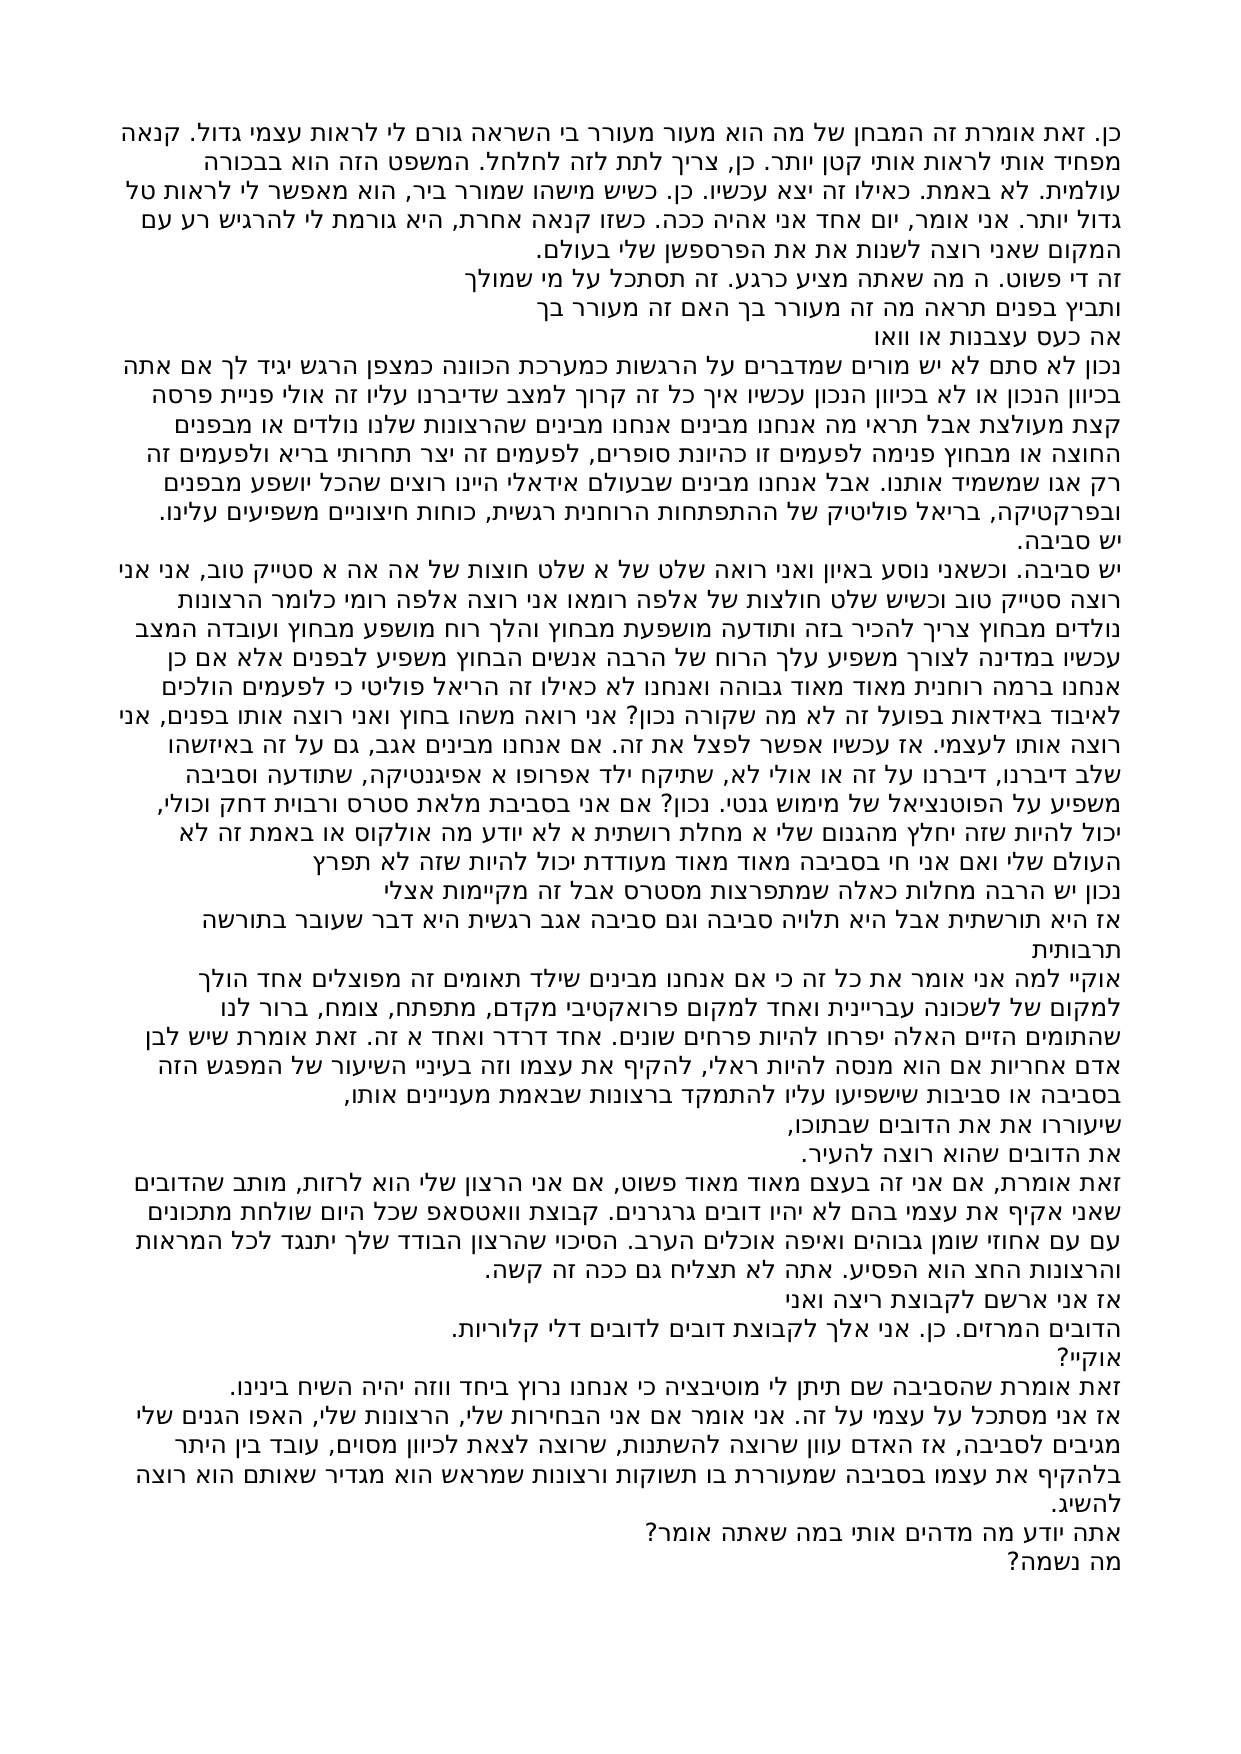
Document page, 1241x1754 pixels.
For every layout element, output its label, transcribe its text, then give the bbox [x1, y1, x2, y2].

text אוקיי? [118, 1343, 1122, 1372]
text נכון יש הרבה מחלות כאלה שמתפרצות מסטרס אבל זה מקיימות אצלי [118, 876, 1122, 906]
text יש סביבה. וכשאני נוסע באיון ואני רואה שלט של א שלט חוצות של אה אה א סטייק טוב, אני אני רוצה סטייק טוב וכשיש שלט חולצות של אלפה רומאו אני רוצה אלפה רומי כלומר הרצונות נולדים מבחוץ צריך להכיר בזה ותודעה מושפעת מבחוץ והלך רוח מושפע מבחוץ ועובדה המצב עכשיו במדינה לצורך משפיע עלך הרוח של הרבה אנשים הבחוץ משפיע לבפנים אלא אם כן אנחנו ברמה רוחנית מאוד מאוד גבוהה ואנחנו לא כאילו זה הריאל פוליטי כי לפעמים הולכים לאיבוד באידאות בפועל זה לא מה שקורה נכון? אני רואה משהו בחוץ ואני רוצה אותו בפנים, אני רוצה אותו לעצמי. אז עכשיו אפשר לפצל את זה. אם אנחנו מבינים אגב, גם על זה באיזשהו שלב דיברנו, דיברנו על זה או אולי לא, שתיקח ילד אפרופו א אפיגנטיקה, שתודעה וסביבה משפיע על הפוטנציאל של מימוש גנטי. נכון? אם אני בסביבת מלאת סטרס ורבוית דחק וכולי, יכול להיות שזה יחלץ מהגנום שלי א מחלת רושתית א לא יודע מה אולקוס או באמת זה לא העולם שלי ואם אני חי בסביבה מאוד מאוד מעודדת יכול להיות שזה לא תפרץ [118, 556, 1122, 876]
text אוקיי למה אני אומר את כל זה כי אם אנחנו מבינים שילד תאומים זה מפוצלים אחד הולך למקום של לשכונה עבריינית ואחד למקום פרואקטיבי מקדם, מתפתח, צומח, ברור לנו שהתומים הזיים האלה יפרחו להיות פרחים שונים. אחד דרדר ואחד א זה. זאת אומרת שיש לבן אדם אחריות אם הוא מנסה להיות ראלי, להקיף את עצמו וזה בעיניי השיעור של המפגש הזה בסביבה או סביבות שישפיעו עליו להתמקד ברצונות שבאמת מעניינים אותו, [118, 964, 1122, 1110]
text זאת אומרת שהסביבה שם תיתן לי מוטיבציה כי אנחנו נרוץ ביחד ווזה יהיה השיח בינינו. [118, 1372, 1122, 1401]
text מה נשמה? [118, 1547, 1122, 1576]
text יש סביבה. [118, 526, 1122, 556]
text הדובים המרזים. כן. אני אלך לקבוצת דובים לדובים דלי קלוריות. [118, 1314, 1122, 1343]
text אז אני מסתכל על עצמי על זה. אני אומר אם אני הבחירות שלי, הרצונות שלי, האפו הגנים שלי מגיבים לסביבה, אז האדם עוון שרוצה להשתנות, שרוצה לצאת לכיוון מסוים, עובד בין היתר בלהקיף את עצמו בסביבה שמעוררת בו תשוקות ורצונות שמראש הוא מגדיר שאותם הוא רוצה להשיג. [118, 1401, 1122, 1518]
text זה די פשוט. ה מה שאתה מציע כרגע. זה תסתכל על מי שמולך [118, 264, 1122, 293]
text את הדובים שהוא רוצה להעיר. [118, 1139, 1122, 1168]
text אתה יודע מה מדהים אותי במה שאתה אומר? [118, 1518, 1122, 1547]
text נכון לא סתם לא יש מורים שמדברים על הרגשות כמערכת הכוונה כמצפן הרגש יגיד לך אם אתה בכיוון הנכון או לא בכיוון הנכון עכשיו איך כל זה קרוך למצב שדיברנו עליו זה אולי פניית פרסה קצת מעולצת אבל תראי מה אנחנו מבינים אנחנו מבינים שהרצונות שלנו נולדים או מבפנים החוצה או מבחוץ פנימה לפעמים זו כהיונת סופרים, לפעמים זה יצר תחרותי בריא ולפעמים זה רק אגו שמשמיד אותנו. אבל אנחנו מבינים שבעולם אידאלי היינו רוצים שהכל יושפע מבפנים ובפרקטיקה, בריאל פוליטיק של ההתפתחות הרוחנית רגשית, כוחות חיצוניים משפיעים עלינו. [118, 351, 1122, 526]
text זאת אומרת, אם אני זה בעצם מאוד מאוד פשוט, אם אני הרצון שלי הוא לרזות, מותב שהדובים שאני אקיף את עצמי בהם לא יהיו דובים גרגרנים. קבוצת וואטסאפ שכל היום שולחת מתכונים עם עם אחוזי שומן גבוהים ואיפה אוכלים הערב. הסיכוי שהרצון הבודד שלך יתנגד לכל המראות והרצונות החצ הוא הפסיע. אתה לא תצליח גם ככה זה קשה. [118, 1168, 1122, 1285]
text ותביץ בפנים תראה מה זה מעורר בך האם זה מעורר בך [118, 293, 1122, 322]
text אה כעס עצבנות או וואו [118, 322, 1122, 351]
text כן. זאת אומרת זה המבחן של מה הוא מעור מעורר בי השראה גורם לי לראות עצמי גדול. קנאה מפחיד אותי לראות אותי קטן יותר. כן, צריך לתת לזה לחלחל. המשפט הזה הוא בבכורה עולמית. לא באמת. כאילו זה יצא עכשיו. כן. כשיש מישהו שמורר ביר, הוא מאפשר לי לראות טל גדול יותר. אני אומר, יום אחד אני אהיה ככה. כשזו קנאה אחרת, היא גורמת לי להרגיש רע עם המקום שאני רוצה לשנות את את הפרספשן שלי בעולם. [118, 118, 1122, 264]
text שיעוררו את את הדובים שבתוכו, [118, 1110, 1122, 1139]
text אז אני ארשם לקבוצת ריצה ואני [118, 1285, 1122, 1314]
text אז היא תורשתית אבל היא תלויה סביבה וגם סביבה אגב רגשית היא דבר שעובר בתורשה תרבותית [118, 906, 1122, 964]
